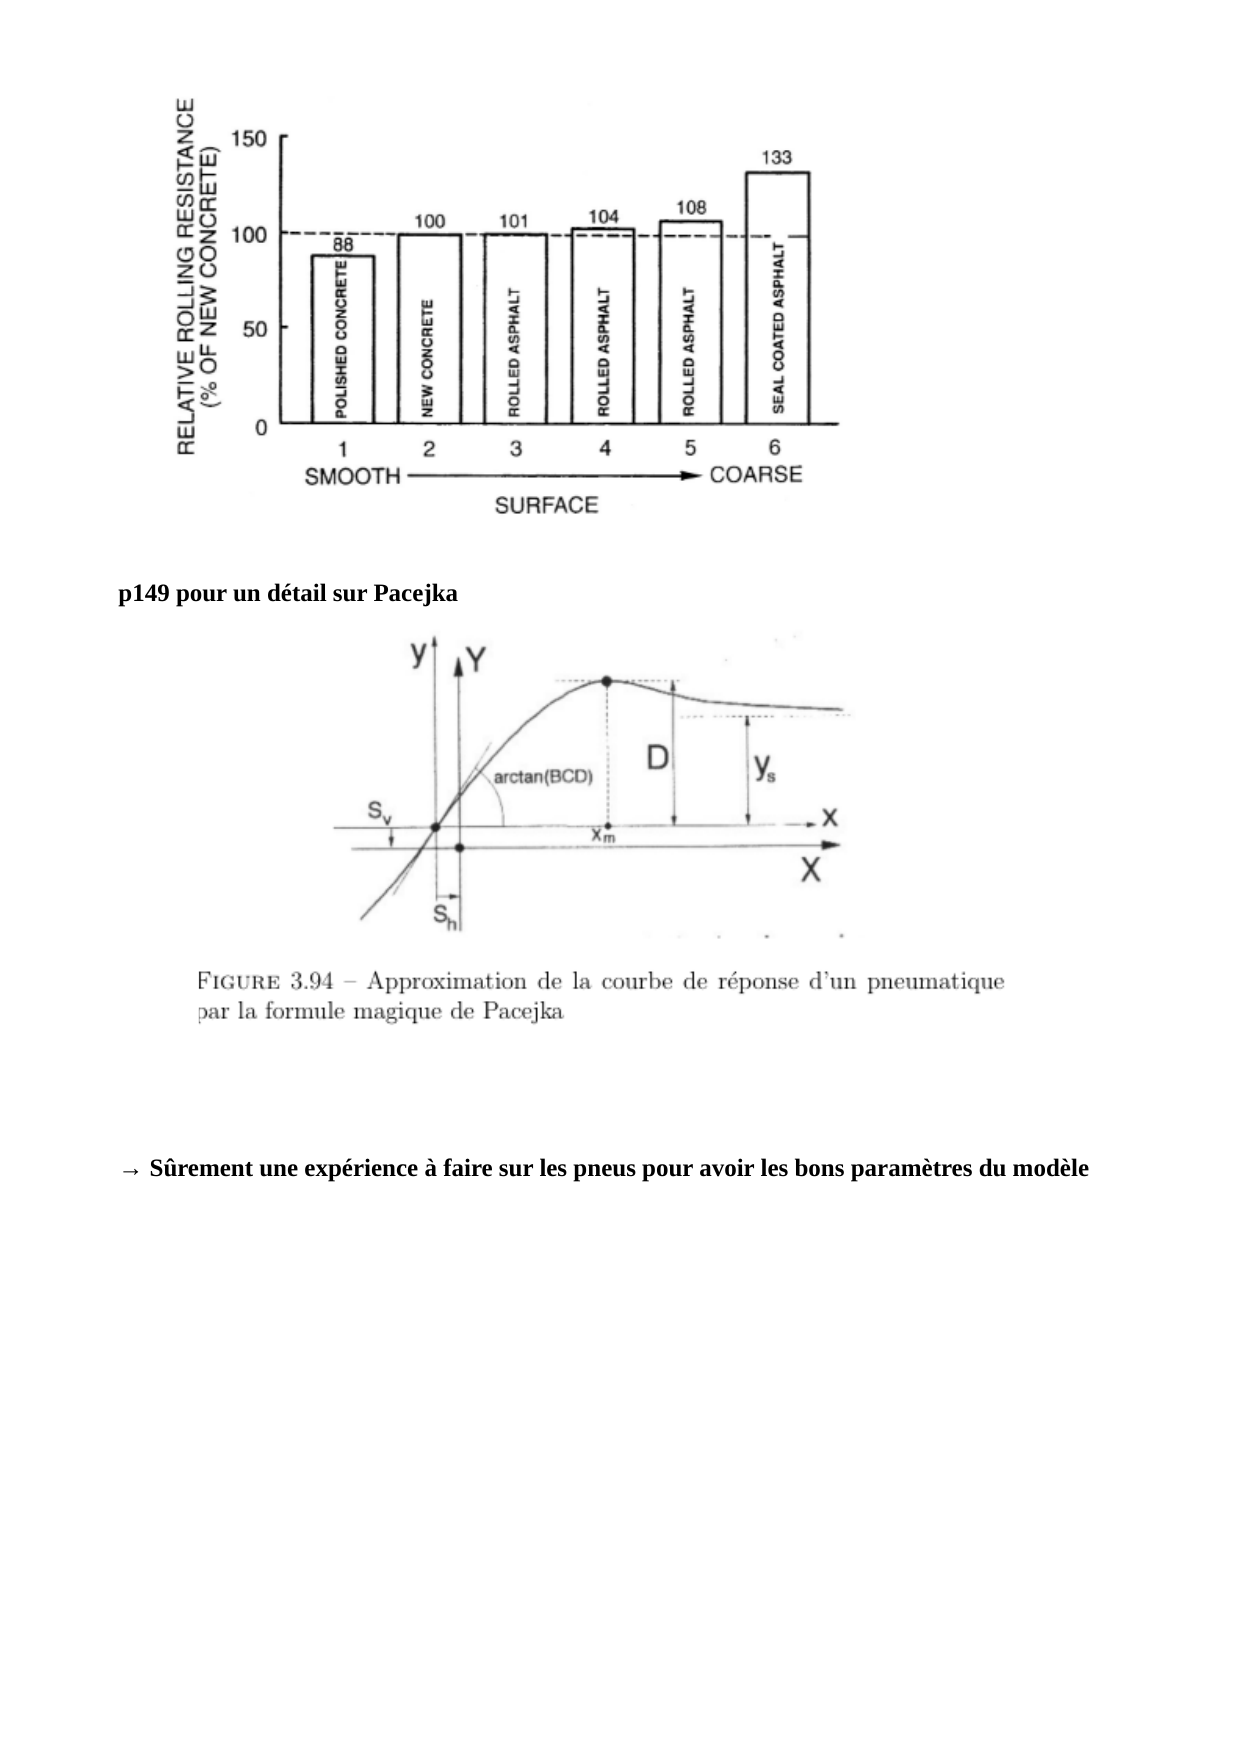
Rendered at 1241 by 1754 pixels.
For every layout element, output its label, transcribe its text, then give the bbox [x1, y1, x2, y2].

picture [198, 612, 1009, 1033]
text p149 pour un détail sur Pacejka [118, 578, 1122, 607]
picture [165, 77, 860, 531]
text → Sûrement une expérience à faire sur les pneus pour avoir les bons paramètres du modèle [118, 1153, 1122, 1182]
